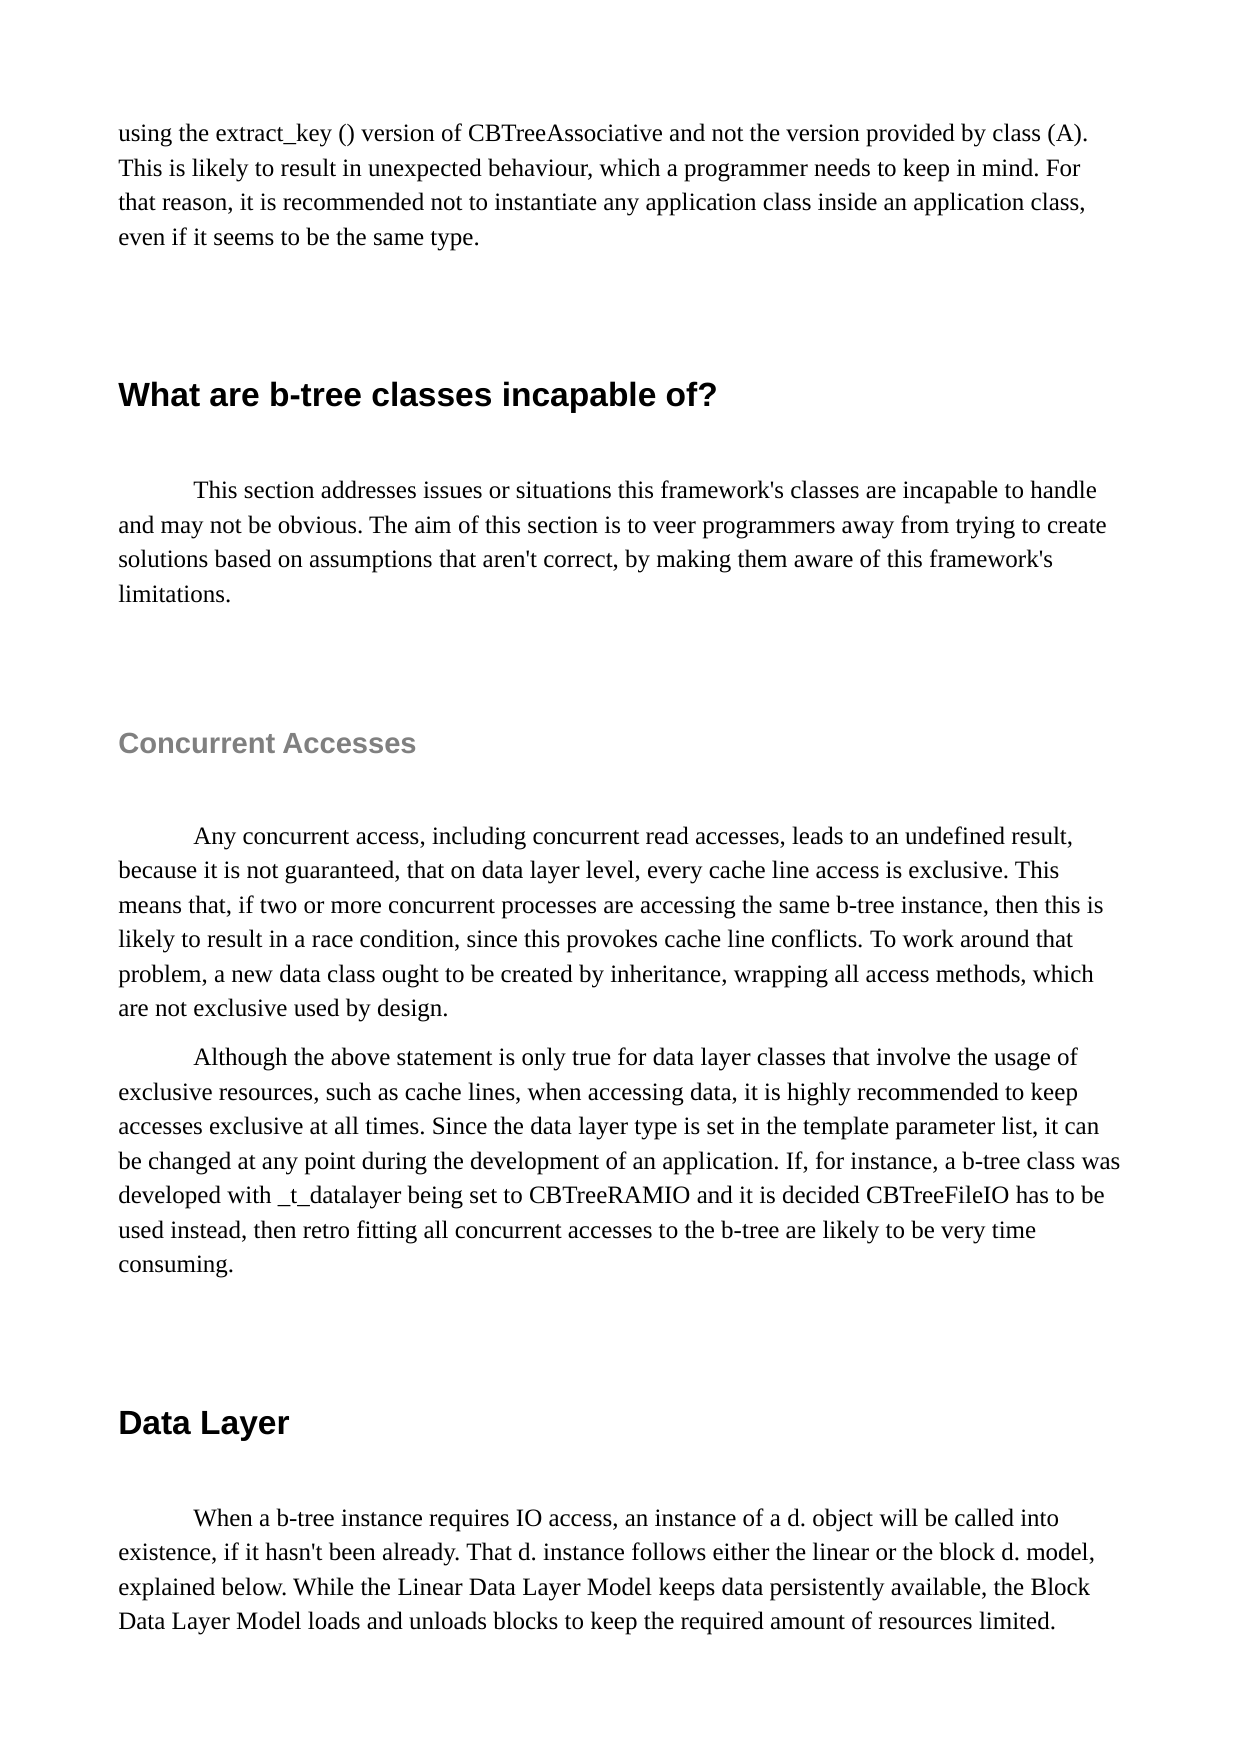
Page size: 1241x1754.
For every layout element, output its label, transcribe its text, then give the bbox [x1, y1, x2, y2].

text When a b-tree instance requires IO access, an instance of a d. object will be called into existence, if it hasn't been already. That d. instance follows either the linear or the block d. model, explained below. While the Linear Data Layer Model keeps data persistently available, the Block Data Layer Model loads and unloads blocks to keep the required amount of resources limited. [118, 1503, 1122, 1635]
subtitle Data Layer [118, 1403, 1122, 1441]
subtitle Concurrent Accesses [118, 726, 1122, 759]
text This section addresses issues or situations this framework's classes are incapable to handle and may not be obvious. The aim of this section is to veer programmers away from trying to create solutions based on assumptions that aren't correct, by making them aware of this framework's limitations. [118, 475, 1122, 607]
text Any concurrent access, including concurrent read accesses, leads to an undefined result, because it is not guaranteed, that on data layer level, every cache line access is exclusive. This means that, if two or more concurrent processes are accessing the same b-tree instance, then this is likely to result in a race condition, since this provokes cache line conflicts. To work around that problem, a new data class ought to be created by inheritance, wrapping all access methods, which are not exclusive used by design. [118, 821, 1122, 1022]
text Although the above statement is only true for data layer classes that involve the usage of exclusive resources, such as cache lines, when accessing data, it is highly recommended to keep accesses exclusive at all times. Since the data layer type is set in the template parameter list, it can be changed at any point during the development of an application. If, for instance, a b-tree class was developed with _t_datalayer being set to CBTreeRAMIO and it is decided CBTreeFileIO has to be used instead, then retro fitting all concurrent accesses to the b-tree are likely to be very time consuming. [118, 1042, 1122, 1278]
subtitle What are b-tree classes incapable of? [118, 375, 1122, 414]
text using the extract_key () version of CBTreeAssociative and not the version provided by class (A). This is likely to result in unexpected behaviour, which a programmer needs to keep in mind. For that reason, it is recommended not to instantiate any application class inside an application class, even if it seems to be the same type. [118, 118, 1122, 250]
